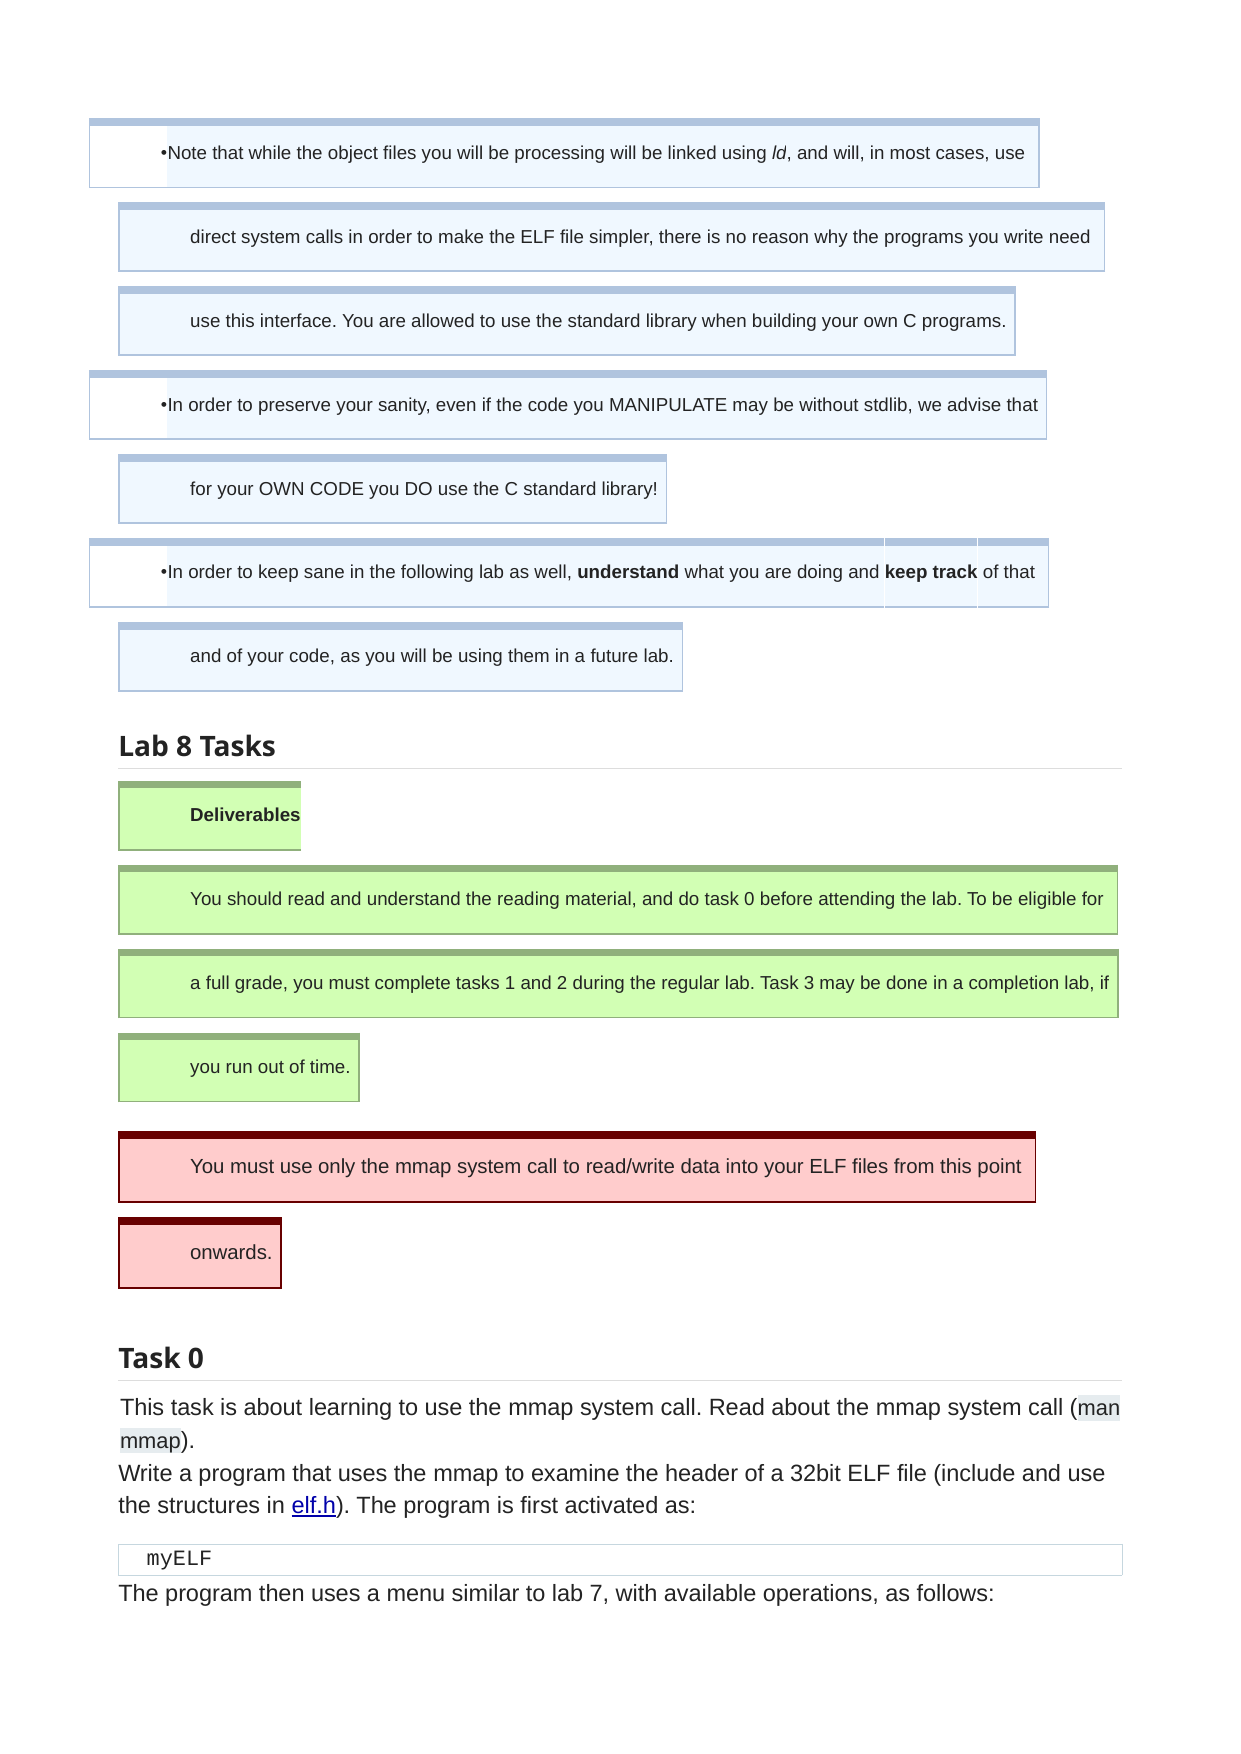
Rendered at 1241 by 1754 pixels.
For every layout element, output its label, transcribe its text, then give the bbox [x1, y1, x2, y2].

text The program then uses a menu similar to lab 7, with available operations, as follows: [118, 1579, 1122, 1606]
list Note that while the object files you will be processing will be linked using ld, and will, in most cases, use direct system calls in order to make the ELF file simpler, there is no reason why the programs you write need use this interface. You are allowed to use the standard library when building your own C programs. [118, 118, 1122, 356]
subtitle Lab 8 Tasks [118, 727, 1122, 768]
text Write a program that uses the mmap to examine the header of a 32bit ELF file (include and use the structures in elf.h). The program is first activated as: [118, 1460, 1122, 1519]
list In order to preserve your sanity, even if the code you MANIPULATE may be without stdlib, we advise that for your OWN CODE you DO use the C standard library! [118, 370, 1122, 524]
text Deliverables You should read and understand the reading material, and do task 0 before attending the lab. To be eligible for a full grade, you must complete tasks 1 and 2 during the regular lab. Task 3 may be done in a completion lab, if you run out of time. [118, 781, 1122, 1102]
list In order to keep sane in the following lab as well, understand what you are doing and keep track of that and of your code, as you will be using them in a future lab. [118, 538, 1122, 692]
text This task is about learning to use the mmap system call. Read about the mmap system call (man mmap). [120, 1394, 1121, 1453]
subtitle Task 0 [118, 1338, 1122, 1380]
text You must use only the mmap system call to read/write data into your ELF files from this point onwards. [118, 1131, 1122, 1289]
text myELF [119, 1545, 1122, 1575]
